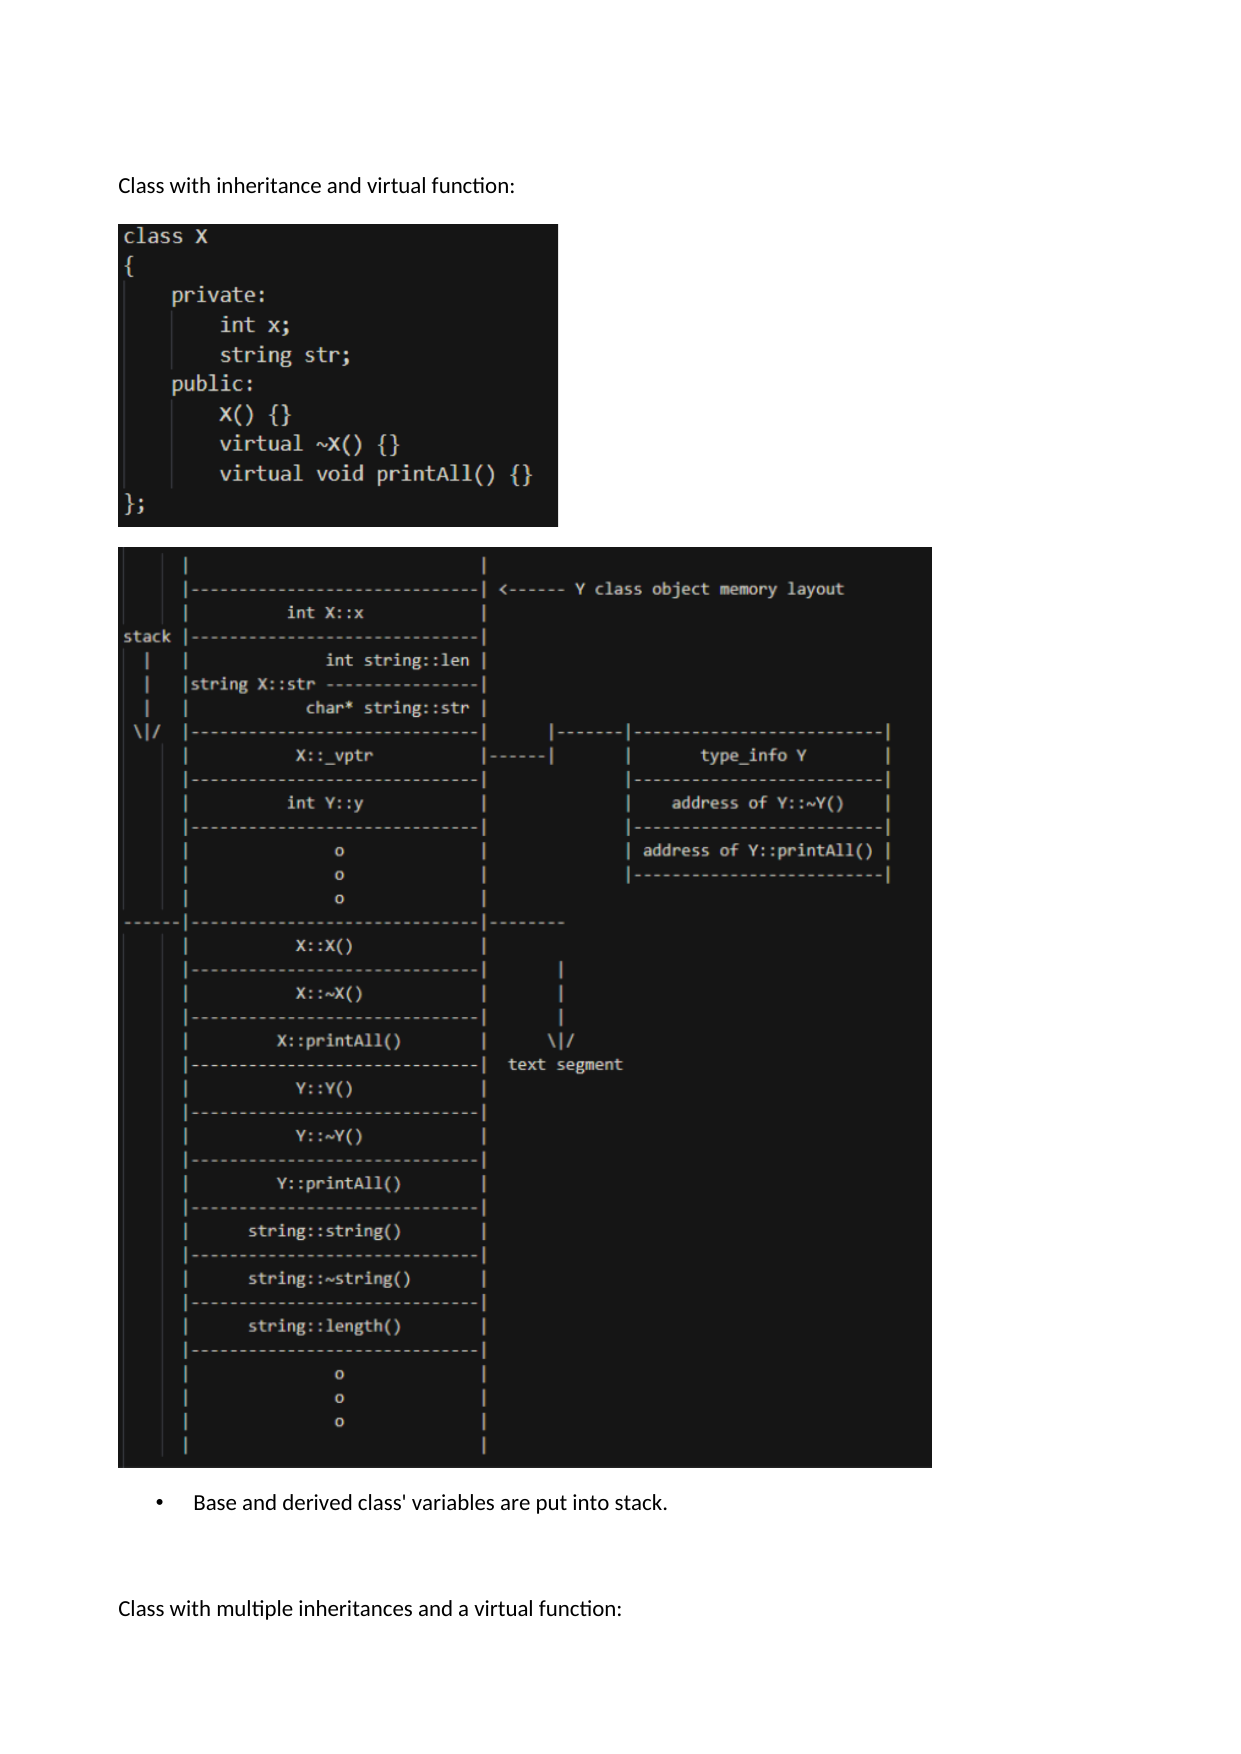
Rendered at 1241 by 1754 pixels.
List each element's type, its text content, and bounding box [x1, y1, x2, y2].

list Base and derived class' variables are put into stack. [156, 1488, 1122, 1516]
text Class with multiple inheritances and a virtual function: [118, 1594, 1122, 1622]
text Class with inheritance and virtual function: [118, 171, 1122, 199]
